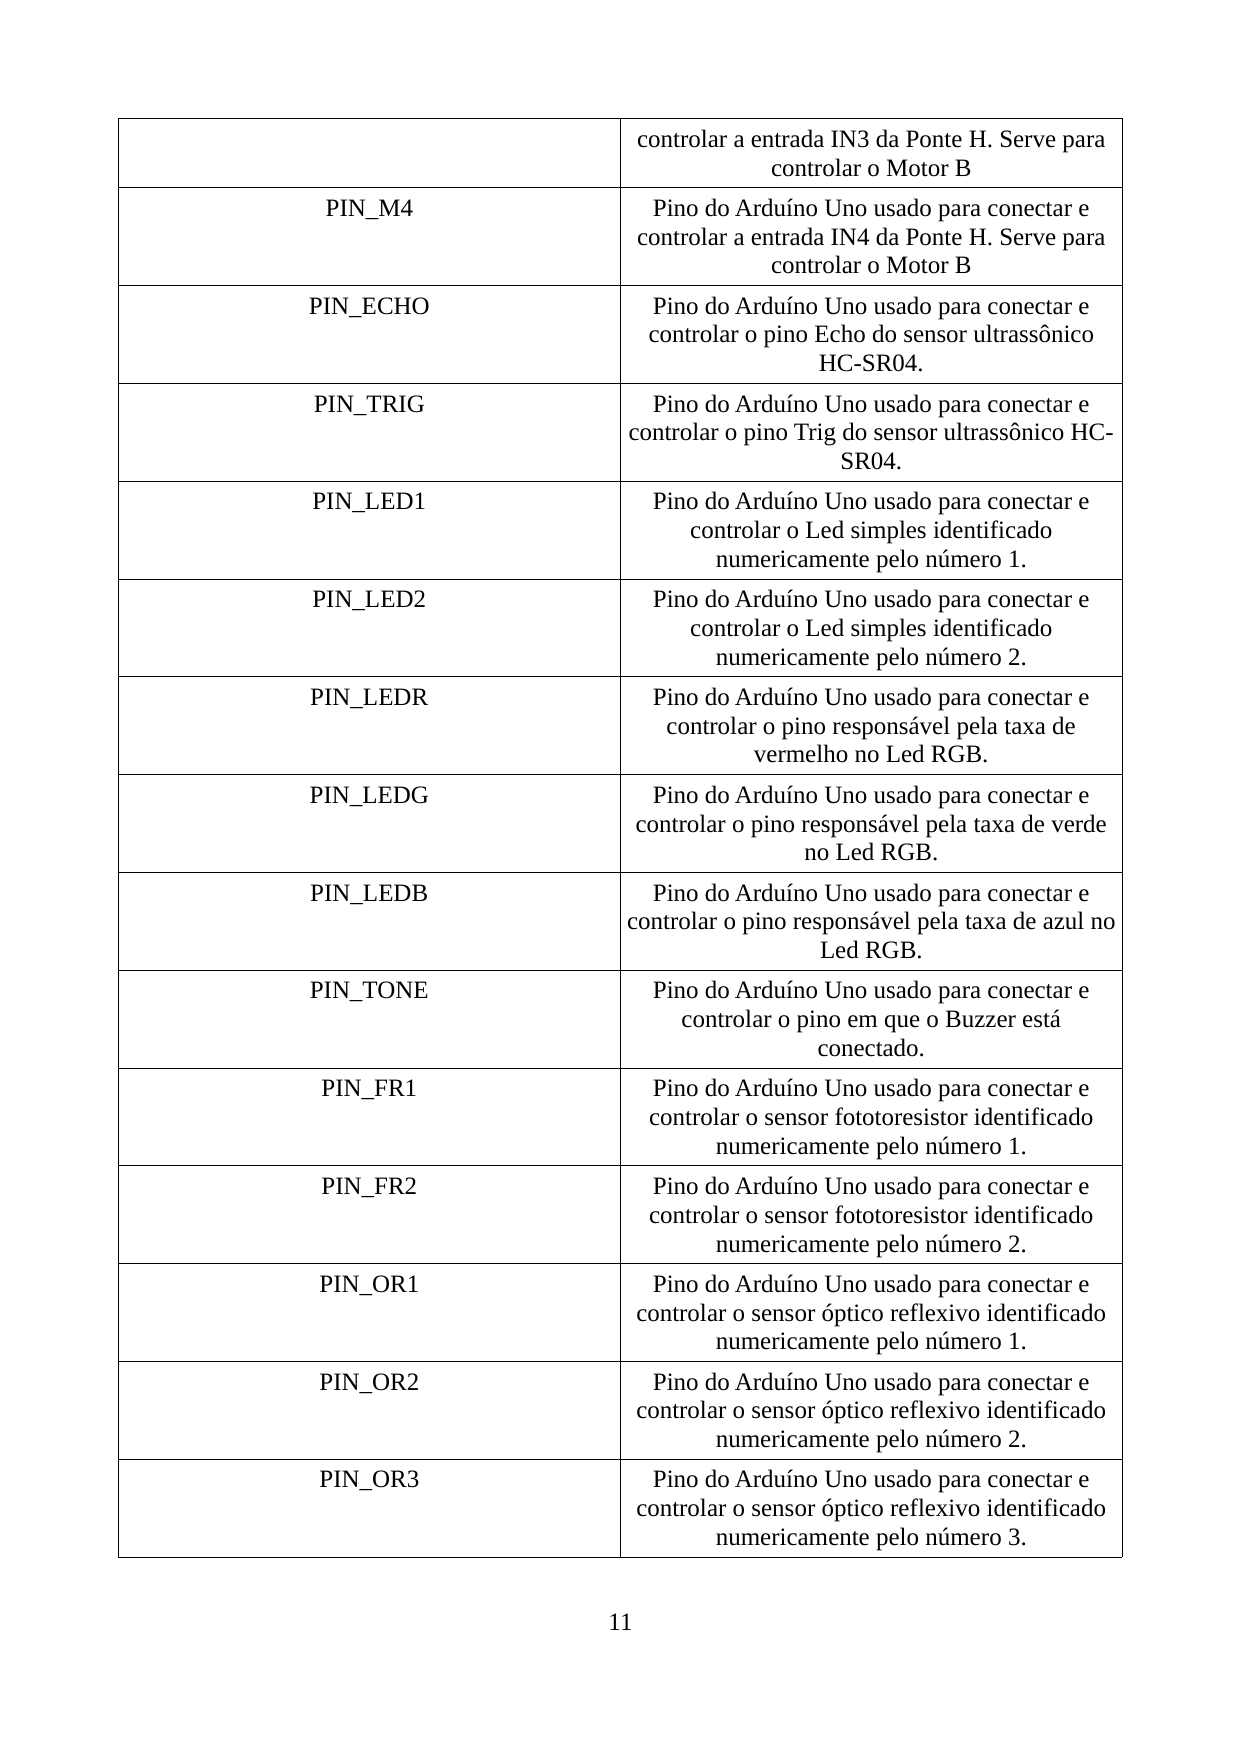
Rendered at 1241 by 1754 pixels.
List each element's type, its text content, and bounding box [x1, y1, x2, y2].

table_cell PIN_FR2 [119, 1166, 620, 1263]
table_cell Pino do Arduíno Uno usado para conectar e controlar o Led simples identificado numericamente pelo número 2. [621, 580, 1122, 676]
table_cell Pino do Arduíno Uno usado para conectar e controlar o pino em que o Buzzer está conectado. [621, 971, 1122, 1067]
table_cell Pino do Arduíno Uno usado para conectar e controlar o sensor óptico reflexivo identificado numericamente pelo número 2. [621, 1362, 1122, 1459]
table_cell Pino do Arduíno Uno usado para conectar e controlar o pino responsável pela taxa de azul no Led RGB. [621, 873, 1122, 970]
table_cell Pino do Arduíno Uno usado para conectar e controlar a entrada IN4 da Ponte H. Serve para controlar o Motor B [621, 188, 1122, 285]
table_cell Pino do Arduíno Uno usado para conectar e controlar o pino responsável pela taxa de vermelho no Led RGB. [621, 677, 1122, 774]
table_cell [119, 119, 620, 187]
table_cell PIN_TONE [119, 971, 620, 1067]
table_cell Pino do Arduíno Uno usado para conectar e controlar o sensor fototoresistor identificado numericamente pelo número 1. [621, 1069, 1122, 1165]
table_cell PIN_LED1 [119, 482, 620, 578]
table_cell Pino do Arduíno Uno usado para conectar e controlar o pino Trig do sensor ultrassônico HC-SR04. [621, 384, 1122, 481]
table_cell PIN_OR2 [119, 1362, 620, 1459]
table_cell PIN_LEDG [119, 775, 620, 872]
table_cell PIN_ECHO [119, 286, 620, 383]
table_cell Pino do Arduíno Uno usado para conectar e controlar o Led simples identificado numericamente pelo número 1. [621, 482, 1122, 578]
table_cell PIN_LEDB [119, 873, 620, 970]
table_cell PIN_LED2 [119, 580, 620, 676]
table_cell PIN_FR1 [119, 1069, 620, 1165]
table_cell PIN_M4 [119, 188, 620, 285]
table_cell Pino do Arduíno Uno usado para conectar e controlar o sensor fototoresistor identificado numericamente pelo número 2. [621, 1166, 1122, 1263]
table_cell Pino do Arduíno Uno usado para conectar e controlar o sensor óptico reflexivo identificado numericamente pelo número 1. [621, 1264, 1122, 1361]
table_cell PIN_LEDR [119, 677, 620, 774]
table_cell PIN_TRIG [119, 384, 620, 481]
table_cell Pino do Arduíno Uno usado para conectar e controlar o pino responsável pela taxa de verde no Led RGB. [621, 775, 1122, 872]
table_cell Pino do Arduíno Uno usado para conectar e controlar o pino Echo do sensor ultrassônico HC-SR04. [621, 286, 1122, 383]
table_cell PIN_OR3 [119, 1460, 620, 1557]
table_cell PIN_OR1 [119, 1264, 620, 1361]
table_cell controlar a entrada IN3 da Ponte H. Serve para controlar o Motor B [621, 119, 1122, 187]
table_cell Pino do Arduíno Uno usado para conectar e controlar o sensor óptico reflexivo identificado numericamente pelo número 3. [621, 1460, 1122, 1557]
